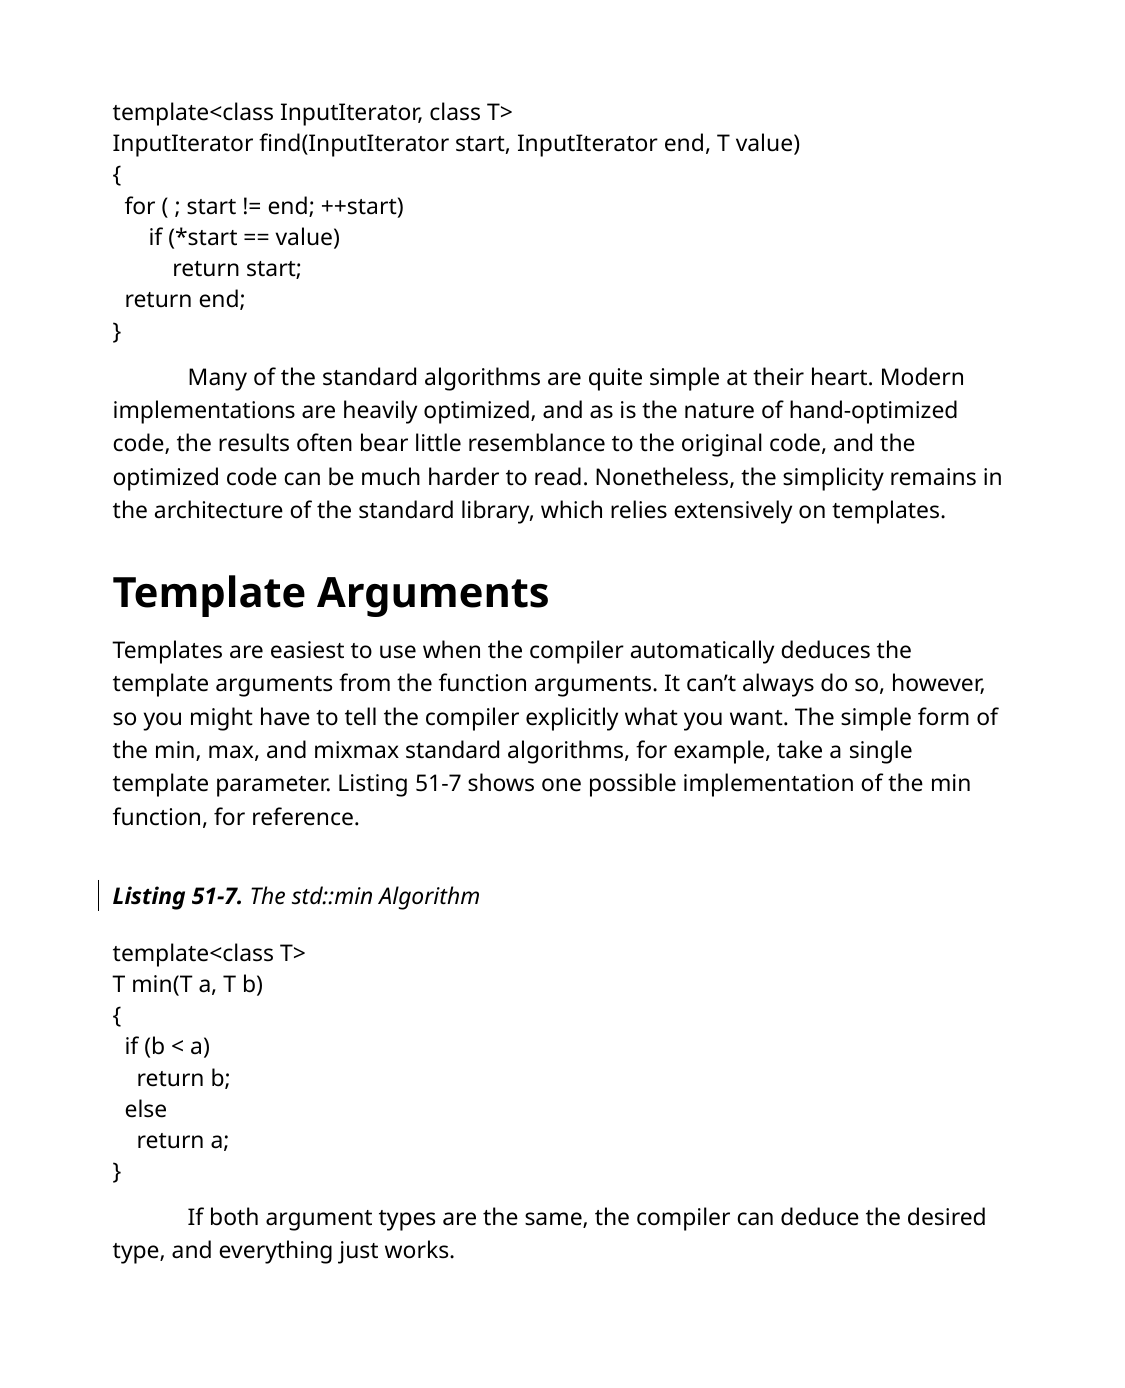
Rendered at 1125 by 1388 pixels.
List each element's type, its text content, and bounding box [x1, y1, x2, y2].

text else [112, 1093, 1012, 1124]
text Listing 51-7. The std::min Algorithm [112, 880, 1012, 911]
text if (b < a) [112, 1030, 1012, 1062]
text Templates are easiest to use when the compiler automatically deduces the template arguments from the function arguments. It can’t always do so, however, so you might have to tell the compiler explicitly what you want. The simple form of the min, max, and mixmax standard algorithms, for example, take a single template parameter. Listing 51-7 shows one possible implementation of the min function, for reference. [112, 632, 1012, 832]
text { [112, 999, 1012, 1030]
text T min(T a, T b) [112, 968, 1012, 999]
text { [112, 158, 1012, 190]
text } [112, 315, 1012, 346]
text InputIterator find(InputIterator start, InputIterator end, T value) [112, 127, 1012, 158]
text for ( ; start != end; ++start) [112, 190, 1012, 221]
text If both argument types are the same, the compiler can deduce the desired type, and everything just works. [112, 1199, 1012, 1266]
text template<class T> [112, 937, 1012, 968]
text return end; [112, 283, 1012, 315]
text Many of the standard algorithms are quite simple at their heart. Modern implementations are heavily optimized, and as is the nature of hand-optimized code, the results often bear little resemblance to the original code, and the optimized code can be much harder to read. Nonetheless, the simplicity remains in the architecture of the standard library, which relies extensively on templates. [112, 358, 1012, 525]
text } [112, 1155, 1012, 1187]
text template<class InputIterator, class T> [112, 96, 1012, 127]
text return b; [112, 1062, 1012, 1093]
subtitle Template Arguments [112, 563, 1012, 619]
text return start; [112, 252, 1012, 283]
text return a; [112, 1124, 1012, 1155]
text if (*start == value) [112, 221, 1012, 252]
